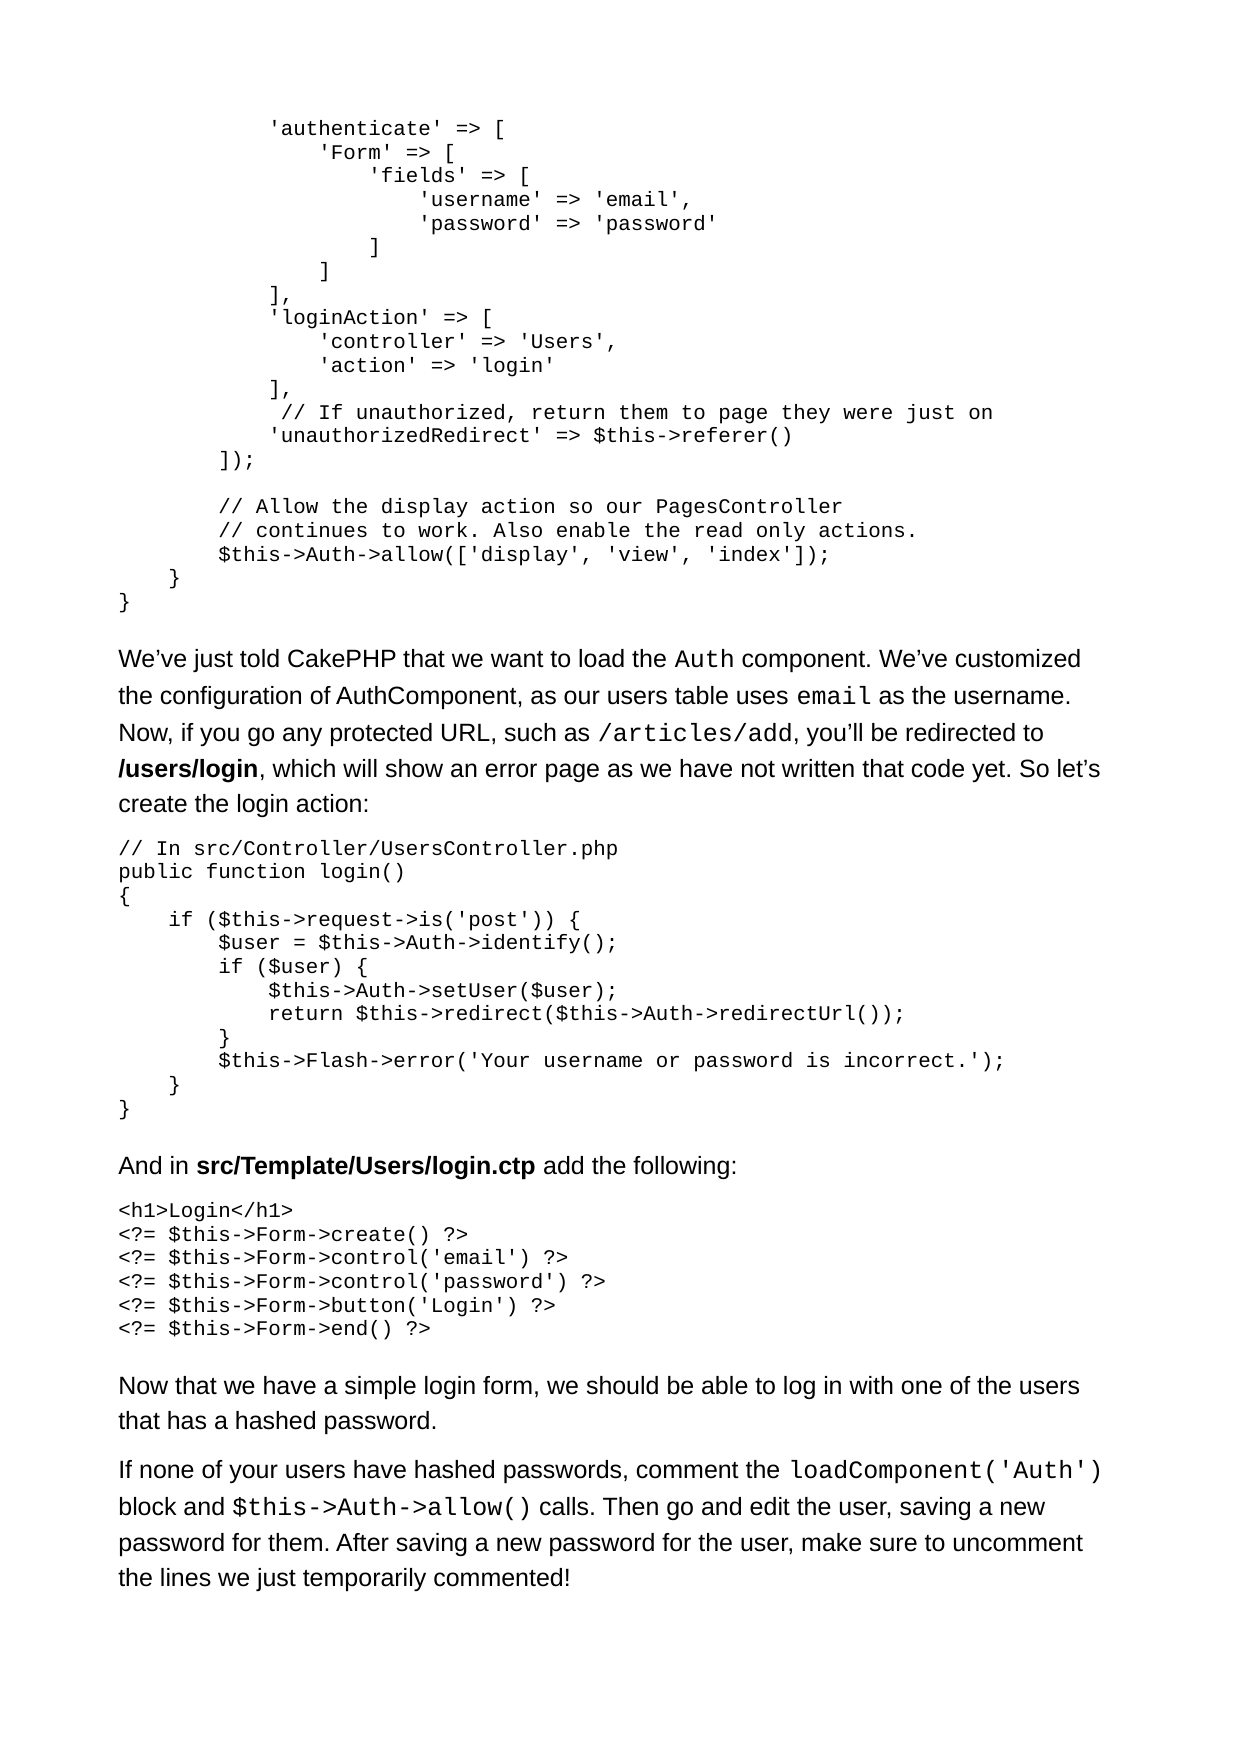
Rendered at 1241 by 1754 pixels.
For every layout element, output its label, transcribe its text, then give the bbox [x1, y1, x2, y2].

text } [118, 1074, 1122, 1098]
text 'Form' => [ [118, 142, 1122, 165]
text ]); [118, 449, 1122, 473]
text 'fields' => [ [118, 165, 1122, 189]
text <?= $this->Form->create() ?> [118, 1224, 1122, 1247]
text ] [118, 260, 1122, 284]
text <?= $this->Form->button('Login') ?> [118, 1294, 1122, 1318]
text $this->Auth->allow(['display', 'view', 'index']); [118, 544, 1122, 567]
text <?= $this->Form->control('email') ?> [118, 1247, 1122, 1271]
text } [118, 1027, 1122, 1051]
text 'controller' => 'Users', [118, 331, 1122, 354]
text // If unauthorized, return them to page they were just on [118, 402, 1122, 426]
text Now that we have a simple login form, we should be able to log in with one of the users that has a hashed password. [118, 1371, 1122, 1434]
text $user = $this->Auth->identify(); [118, 932, 1122, 956]
text $this->Flash->error('Your username or password is incorrect.'); [118, 1051, 1122, 1074]
text <h1>Login</h1> [118, 1200, 1122, 1224]
text // Allow the display action so our PagesController [118, 496, 1122, 520]
text return $this->redirect($this->Auth->redirectUrl()); [118, 1003, 1122, 1027]
text ], [118, 378, 1122, 402]
text <?= $this->Form->end() ?> [118, 1318, 1122, 1342]
text 'unauthorizedRedirect' => $this->referer() [118, 426, 1122, 449]
text if ($this->request->is('post')) { [118, 909, 1122, 932]
text 'authenticate' => [ [118, 118, 1122, 142]
text 'username' => 'email', [118, 189, 1122, 213]
text } [118, 567, 1122, 591]
text If none of your users have hashed passwords, comment the loadComponent('Auth') block and $this->Auth->allow() calls. Then go and edit the user, saving a new password for them. After saving a new password for the user, make sure to uncomment the lines we just temporarily commented! [118, 1455, 1122, 1591]
text } [118, 591, 1122, 615]
text ], [118, 284, 1122, 307]
text <?= $this->Form->control('password') ?> [118, 1271, 1122, 1294]
text 'loginAction' => [ [118, 307, 1122, 331]
text We’ve just told CakePHP that we want to load the Auth component. We’ve customized the configuration of AuthComponent, as our users table uses email as the username. Now, if you go any protected URL, such as /articles/add, you’ll be redirected to /users/login, which will show an error page as we have not written that code yet. So let’s create the login action: [118, 644, 1122, 817]
text if ($user) { [118, 956, 1122, 979]
text // continues to work. Also enable the read only actions. [118, 520, 1122, 544]
text } [118, 1098, 1122, 1121]
text 'password' => 'password' [118, 213, 1122, 236]
text ] [118, 236, 1122, 260]
text And in src/Template/Users/login.ctp add the following: [118, 1151, 1122, 1180]
text { [118, 885, 1122, 909]
text $this->Auth->setUser($user); [118, 979, 1122, 1003]
text // In src/Controller/UsersController.php [118, 838, 1122, 861]
text public function login() [118, 861, 1122, 885]
text 'action' => 'login' [118, 354, 1122, 378]
